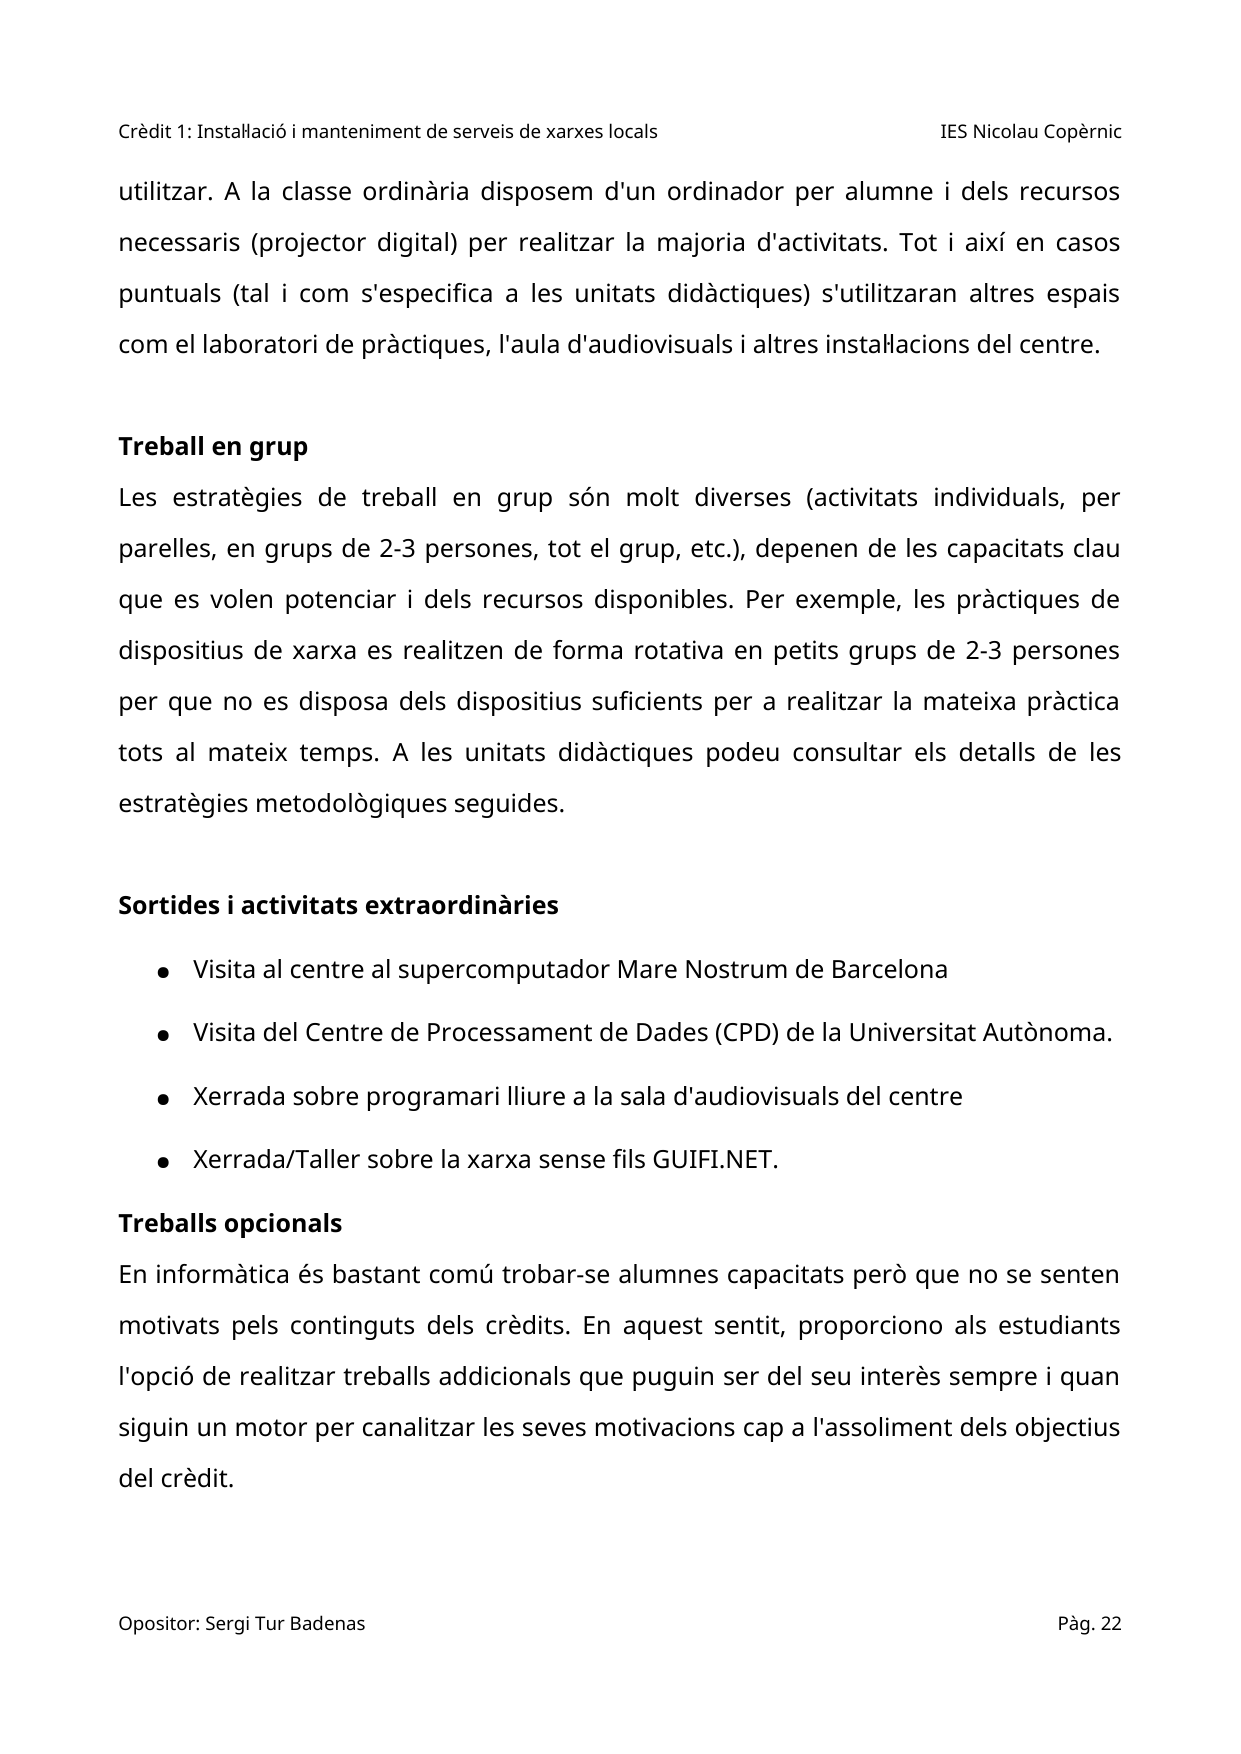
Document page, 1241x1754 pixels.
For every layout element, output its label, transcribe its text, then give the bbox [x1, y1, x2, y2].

list Xerrada/Taller sobre la xarxa sense fils GUIFI.NET. [156, 1142, 1122, 1176]
text Les estratègies de treball en grup són molt diverses (activitats individuals, per parelles, en grups de 2-3 persones, tot el grup, etc.), depenen de les capacitats clau que es volen potenciar i dels recursos disponibles. Per exemple, les pràctiques de dispositius de xarxa es realitzen de forma rotativa en petits grups de 2-3 persones per que no es disposa dels dispositius suficients per a realitzar la mateixa pràctica tots al mateix temps. A les unitats didàctiques podeu consultar els detalls de les estratègies metodològiques seguides. [118, 479, 1122, 820]
list Visita del Centre de Processament de Dades (CPD) de la Universitat Autònoma. [156, 1015, 1122, 1049]
list Xerrada sobre programari lliure a la sala d'audiovisuals del centre [156, 1078, 1122, 1112]
text utilitzar. A la classe ordinària disposem d'un ordinador per alumne i dels recursos necessaris (projector digital) per realitzar la majoria d'activitats. Tot i així en casos puntuals (tal i com s'especifica a les unitats didàctiques) s'utilitzaran altres espais com el laboratori de pràctiques, l'aula d'audiovisuals i altres instal·lacions del centre. [118, 173, 1122, 360]
list Visita al centre al supercomputador Mare Nostrum de Barcelona [156, 951, 1122, 985]
text Treballs opcionals [118, 1205, 1122, 1239]
text Treball en grup [118, 428, 1122, 462]
text En informàtica és bastant comú trobar-se alumnes capacitats però que no se senten motivats pels continguts dels crèdits. En aquest sentit, proporciono als estudiants l'opció de realitzar treballs addicionals que puguin ser del seu interès sempre i quan siguin un motor per canalitzar les seves motivacions cap a l'assoliment dels objectius del crèdit. [118, 1256, 1122, 1495]
text Sortides i activitats extraordinàries [118, 888, 1122, 922]
